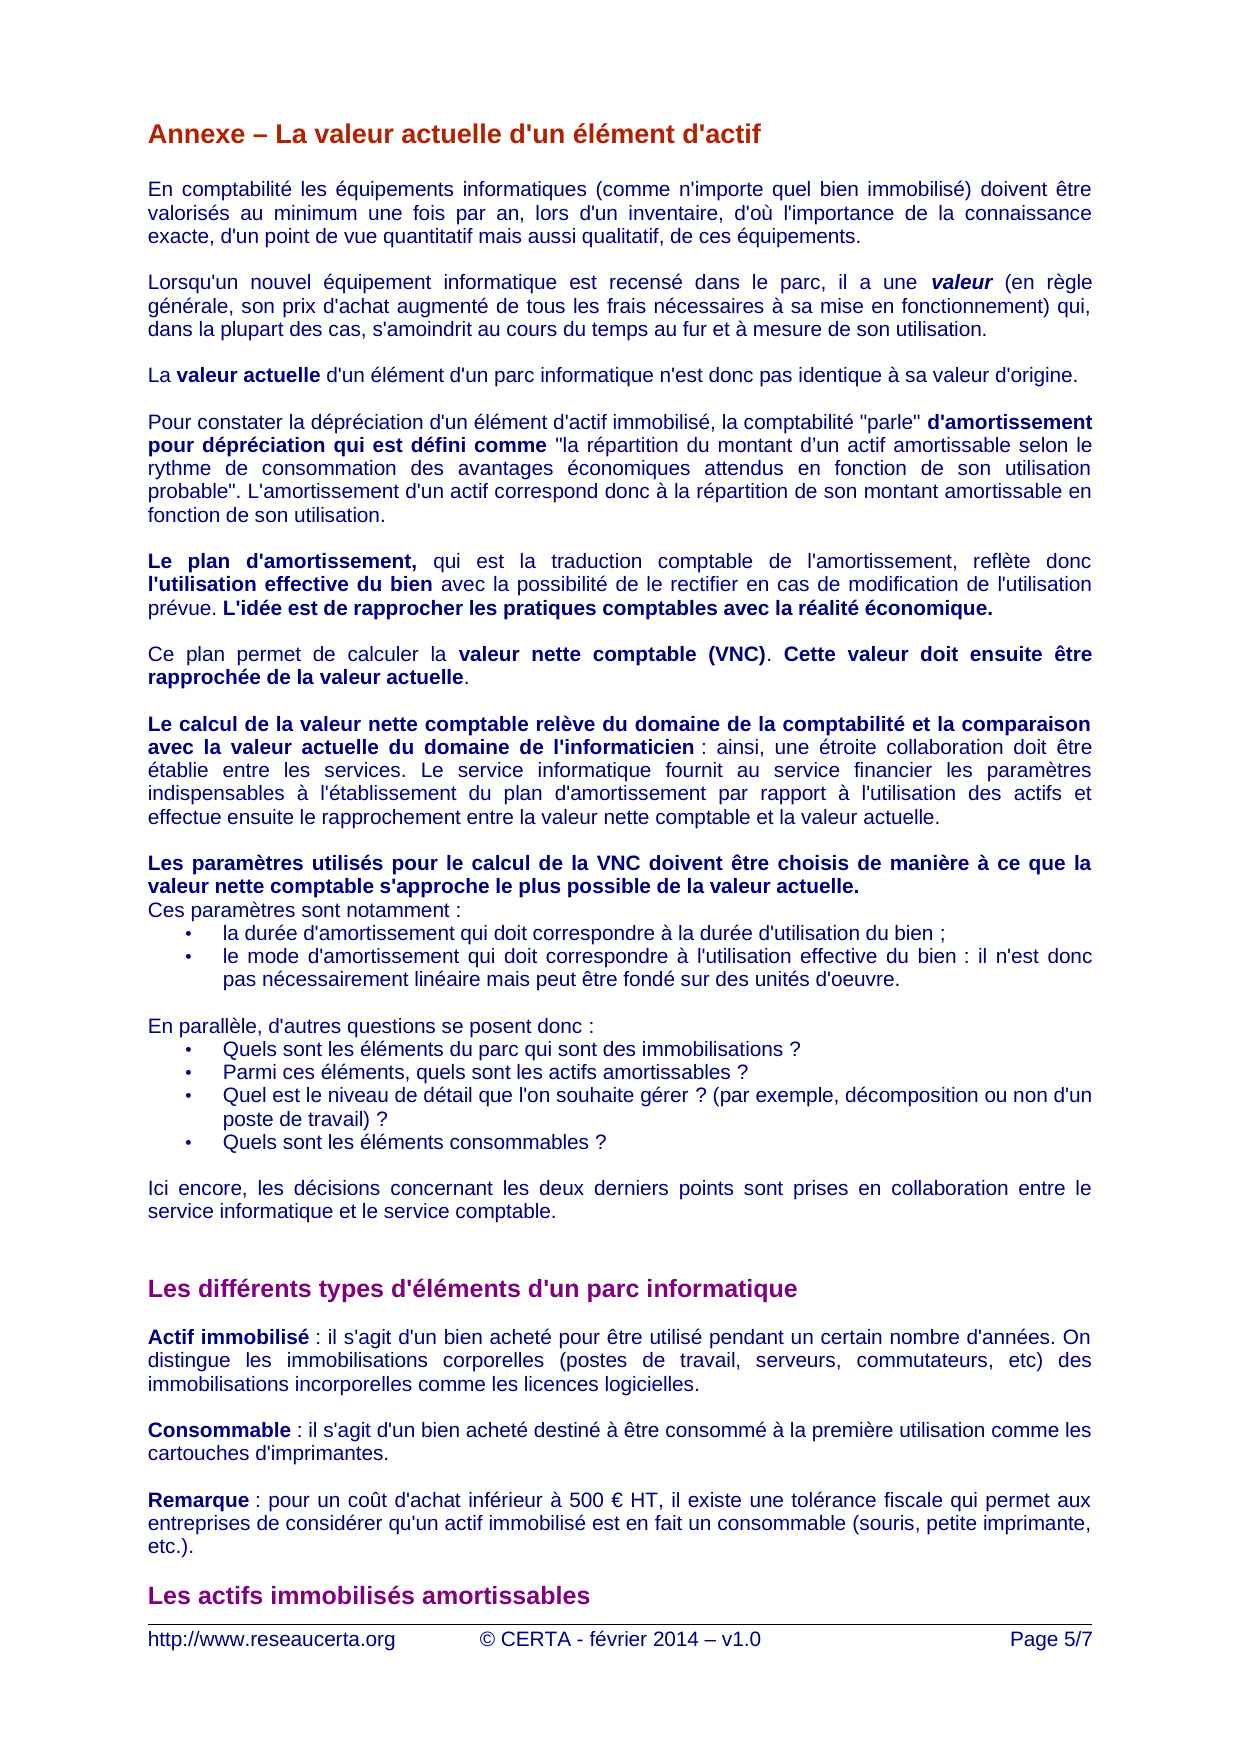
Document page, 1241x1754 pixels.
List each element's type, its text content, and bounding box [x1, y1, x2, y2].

list Quel est le niveau de détail que l'on souhaite gérer ? (par exemple, décomposition ou non d'un poste de travail) ? [185, 1084, 1092, 1131]
text Les différents types d'éléments d'un parc informatique [148, 1275, 1092, 1303]
text Lorsqu'un nouvel équipement informatique est recensé dans le parc, il a une valeur (en règle générale, son prix d'achat augmenté de tous les frais nécessaires à sa mise en fonctionnement) qui, dans la plupart des cas, s'amoindrit au cours du temps au fur et à mesure de son utilisation. [148, 271, 1092, 341]
text Le plan d'amortissement, qui est la traduction comptable de l'amortissement, reflète donc l'utilisation effective du bien avec la possibilité de le rectifier en cas de modification de l'utilisation prévue. L'idée est de rapprocher les pratiques comptables avec la réalité économique. [148, 550, 1092, 619]
text Pour constater la dépréciation d'un élément d'actif immobilisé, la comptabilité "parle" d'amortissement pour dépréciation qui est défini comme "la répartition du montant d’un actif amortissable selon le rythme de consommation des avantages économiques attendus en fonction de son utilisation probable". L'amortissement d'un actif correspond donc à la répartition de son montant amortissable en fonction de son utilisation. [148, 410, 1092, 527]
text Les actifs immobilisés amortissables [148, 1581, 1092, 1609]
list la durée d'amortissement qui doit correspondre à la durée d'utilisation du bien ; [185, 921, 1092, 945]
text Actif immobilisé : il s'agit d'un bien acheté pour être utilisé pendant un certain nombre d'années. On distingue les immobilisations corporelles (postes de travail, serveurs, commutateurs, etc) des immobilisations incorporelles comme les licences logicielles. [148, 1326, 1092, 1396]
text Ces paramètres sont notamment : [148, 898, 1092, 921]
text La valeur actuelle d'un élément d'un parc informatique n'est donc pas identique à sa valeur d'origine. [148, 364, 1092, 387]
text Consommable : il s'agit d'un bien acheté destiné à être consommé à la première utilisation comme les cartouches d'imprimantes. [148, 1419, 1092, 1465]
text Les paramètres utilisés pour le calcul de la VNC doivent être choisis de manière à ce que la valeur nette comptable s'approche le plus possible de la valeur actuelle. [148, 852, 1092, 898]
list Quels sont les éléments du parc qui sont des immobilisations ? [185, 1038, 1092, 1061]
text Ici encore, les décisions concernant les deux derniers points sont prises en collaboration entre le service informatique et le service comptable. [148, 1177, 1092, 1223]
text En comptabilité les équipements informatiques (comme n'importe quel bien immobilisé) doivent être valorisés au minimum une fois par an, lors d'un inventaire, d'où l'importance de la connaissance exacte, d'un point de vue quantitatif mais aussi qualitatif, de ces équipements. [148, 178, 1092, 248]
subtitle Annexe – La valeur actuelle d'un élément d'actif [148, 119, 1092, 149]
list le mode d'amortissement qui doit correspondre à l'utilisation effective du bien : il n'est donc pas nécessairement linéaire mais peut être fondé sur des unités d'oeuvre. [185, 945, 1092, 991]
text Ce plan permet de calculer la valeur nette comptable (VNC). Cette valeur doit ensuite être rapprochée de la valeur actuelle. [148, 643, 1092, 689]
text En parallèle, d'autres questions se posent donc : [148, 1014, 1092, 1038]
list Parmi ces éléments, quels sont les actifs amortissables ? [185, 1061, 1092, 1084]
text Le calcul de la valeur nette comptable relève du domaine de la comptabilité et la comparaison avec la valeur actuelle du domaine de l'informaticien : ainsi, une étroite collaboration doit être établie entre les services. Le service informatique fournit au service financier les paramètres indispensables à l'établissement du plan d'amortissement par rapport à l'utilisation des actifs et effectue ensuite le rapprochement entre la valeur nette comptable et la valeur actuelle. [148, 712, 1092, 828]
text Remarque : pour un coût d'achat inférieur à 500 € HT, il existe une tolérance fiscale qui permet aux entreprises de considérer qu'un actif immobilisé est en fait un consommable (souris, petite imprimante, etc.). [148, 1488, 1092, 1558]
list Quels sont les éléments consommables ? [185, 1131, 1092, 1154]
